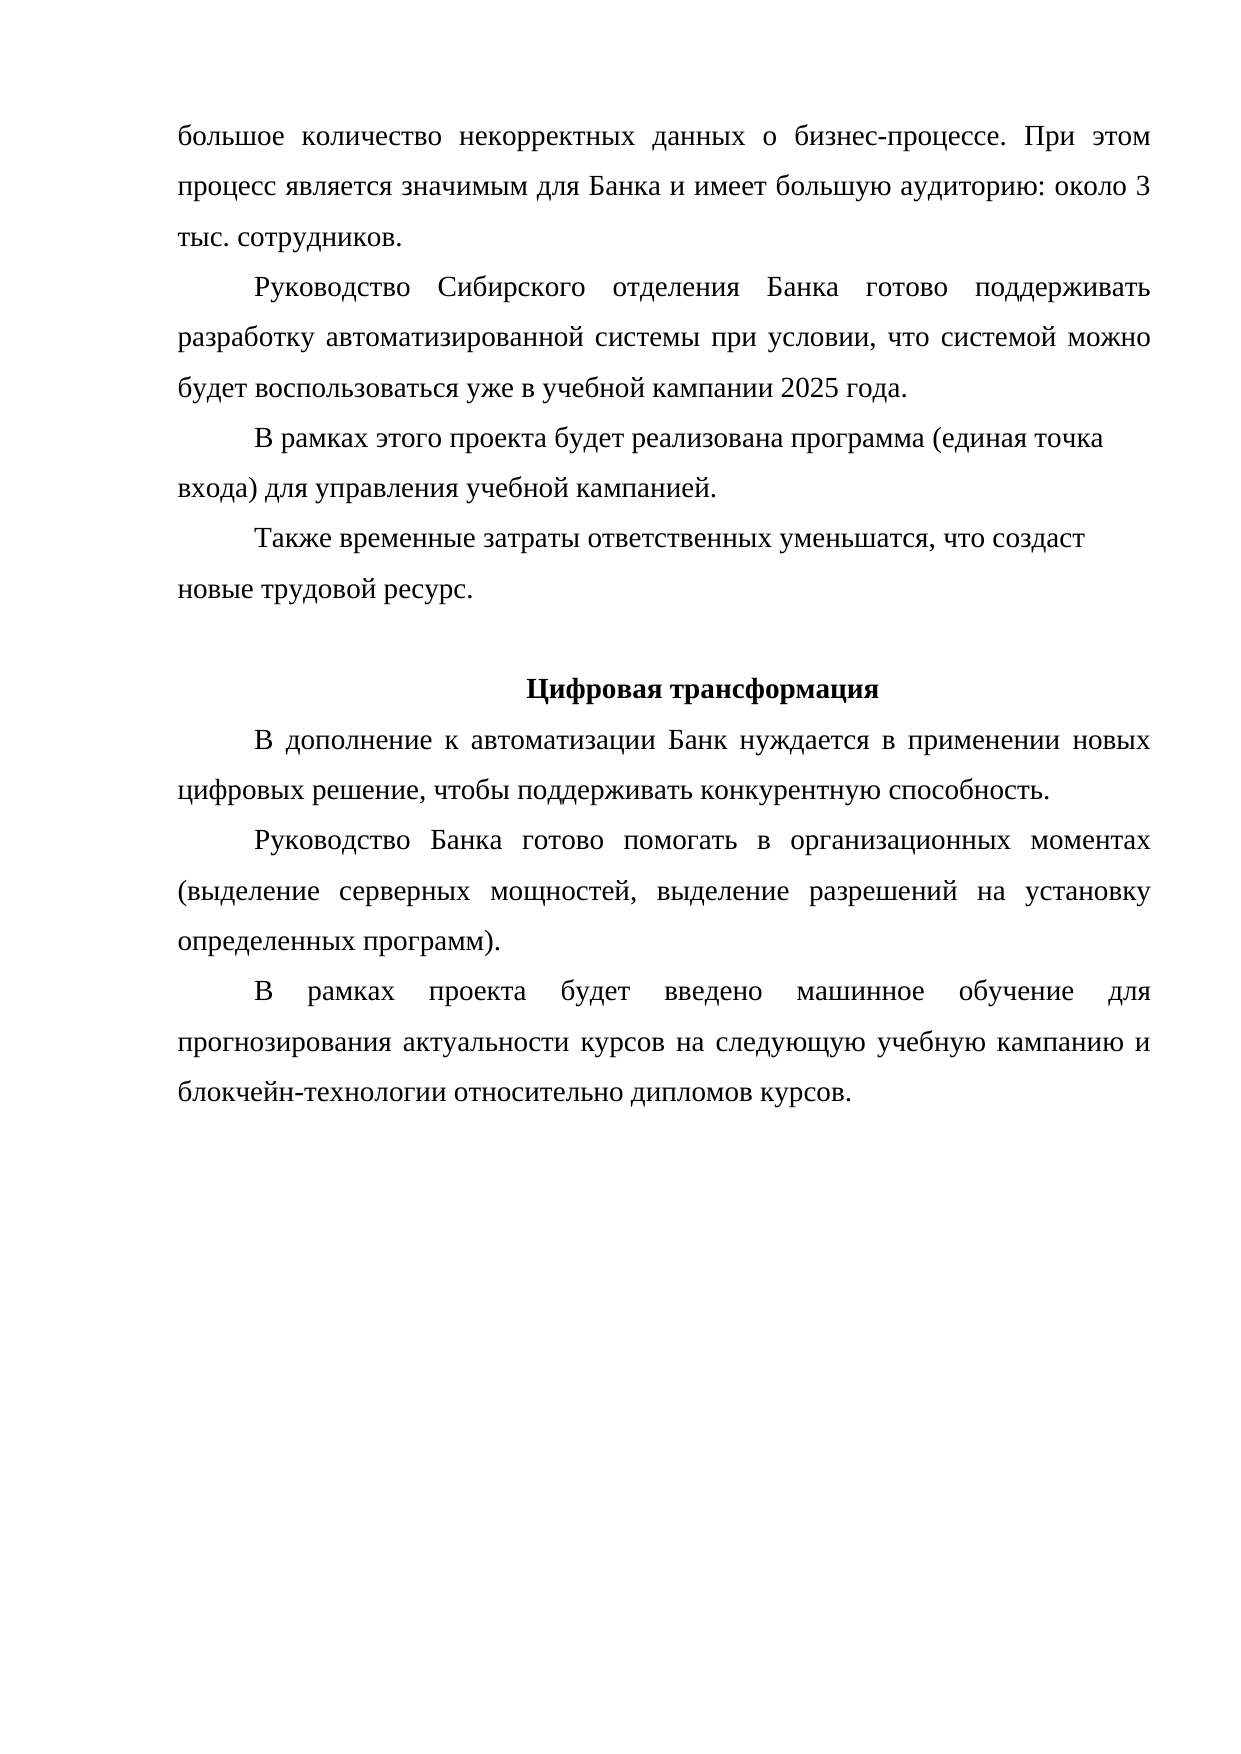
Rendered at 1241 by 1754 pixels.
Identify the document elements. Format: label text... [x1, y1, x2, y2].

text В рамках проекта будет введено машинное обучение для прогнозирования актуальности курсов на следующую учебную кампанию и блокчейн-технологии относительно дипломов курсов. [177, 973, 1152, 1108]
text В дополнение к автоматизации Банк нуждается в применении новых цифровых решение, чтобы поддерживать конкурентную способность. [177, 722, 1152, 806]
text большое количество некорректных данных о бизнес-процессе. При этом процесс является значимым для Банка и имеет большую аудиторию: около 3 тыс. сотрудников. [177, 118, 1152, 252]
text В рамках этого проекта будет реализована программа (единая точка входа) для управления учебной кампанией. [177, 420, 1152, 504]
text Цифровая трансформация [177, 672, 1152, 705]
text Руководство Сибирского отделения Банка готово поддерживать разработку автоматизированной системы при условии, что системой можно будет воспользоваться уже в учебной кампании 2025 года. [177, 269, 1152, 403]
text Также временные затраты ответственных уменьшатся, что создаст новые трудовой ресурс. [177, 521, 1152, 604]
text Руководство Банка готово помогать в организационных моментах (выделение серверных мощностей, выделение разрешений на установку определенных программ). [177, 822, 1152, 957]
